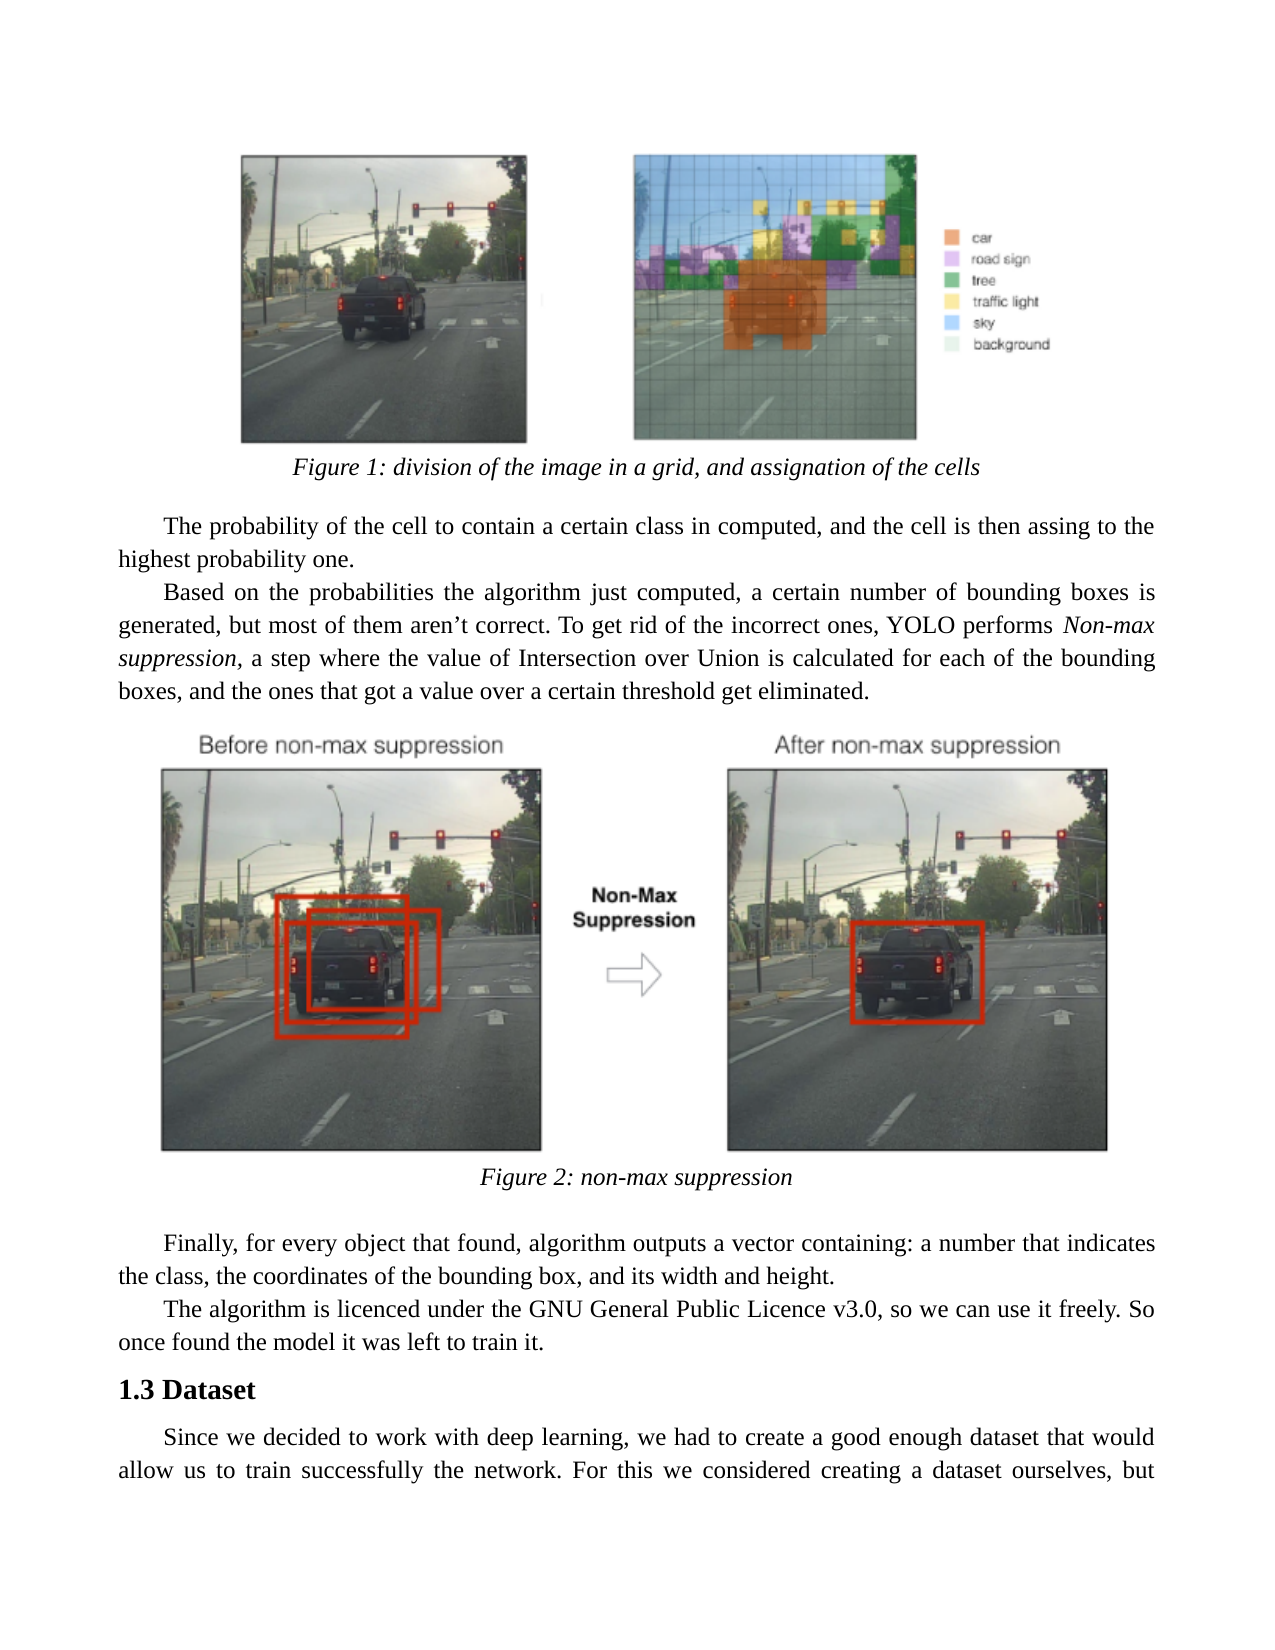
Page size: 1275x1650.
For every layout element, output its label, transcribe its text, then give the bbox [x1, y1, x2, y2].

text 1.3 Dataset [118, 1372, 1157, 1406]
text The probability of the cell to contain a certain class in computed, and the cell is then assing to the highest probability one. [118, 481, 1157, 573]
picture [118, 118, 1157, 452]
text Finally, for every object that found, algorithm outputs a vector containing: a number that indicates the class, the coordinates of the bounding box, and its width and height. [118, 709, 1157, 1290]
text Figure 2: non-max suppression [123, 1162, 1152, 1191]
text Figure 1: division of the image in a grid, and assignation of the cells [118, 452, 1157, 481]
text The algorithm is licenced under the GNU General Public Licence v3.0, so we can use it freely. So once found the model it was left to train it. [118, 1294, 1157, 1356]
picture [122, 721, 1153, 1162]
text Based on the probabilities the algorithm just computed, a certain number of bounding boxes is generated, but most of them aren’t correct. To get rid of the incorrect ones, YOLO performs Non-max suppression, a step where the value of Intersection over Union is calculated for each of the bounding boxes, and the ones that got a value over a certain threshold get eliminated. [118, 577, 1157, 705]
text Since we decided to work with deep learning, we had to create a good enough dataset that would allow us to train successfully the network. For this we considered creating a dataset ourselves, but [118, 1422, 1157, 1484]
